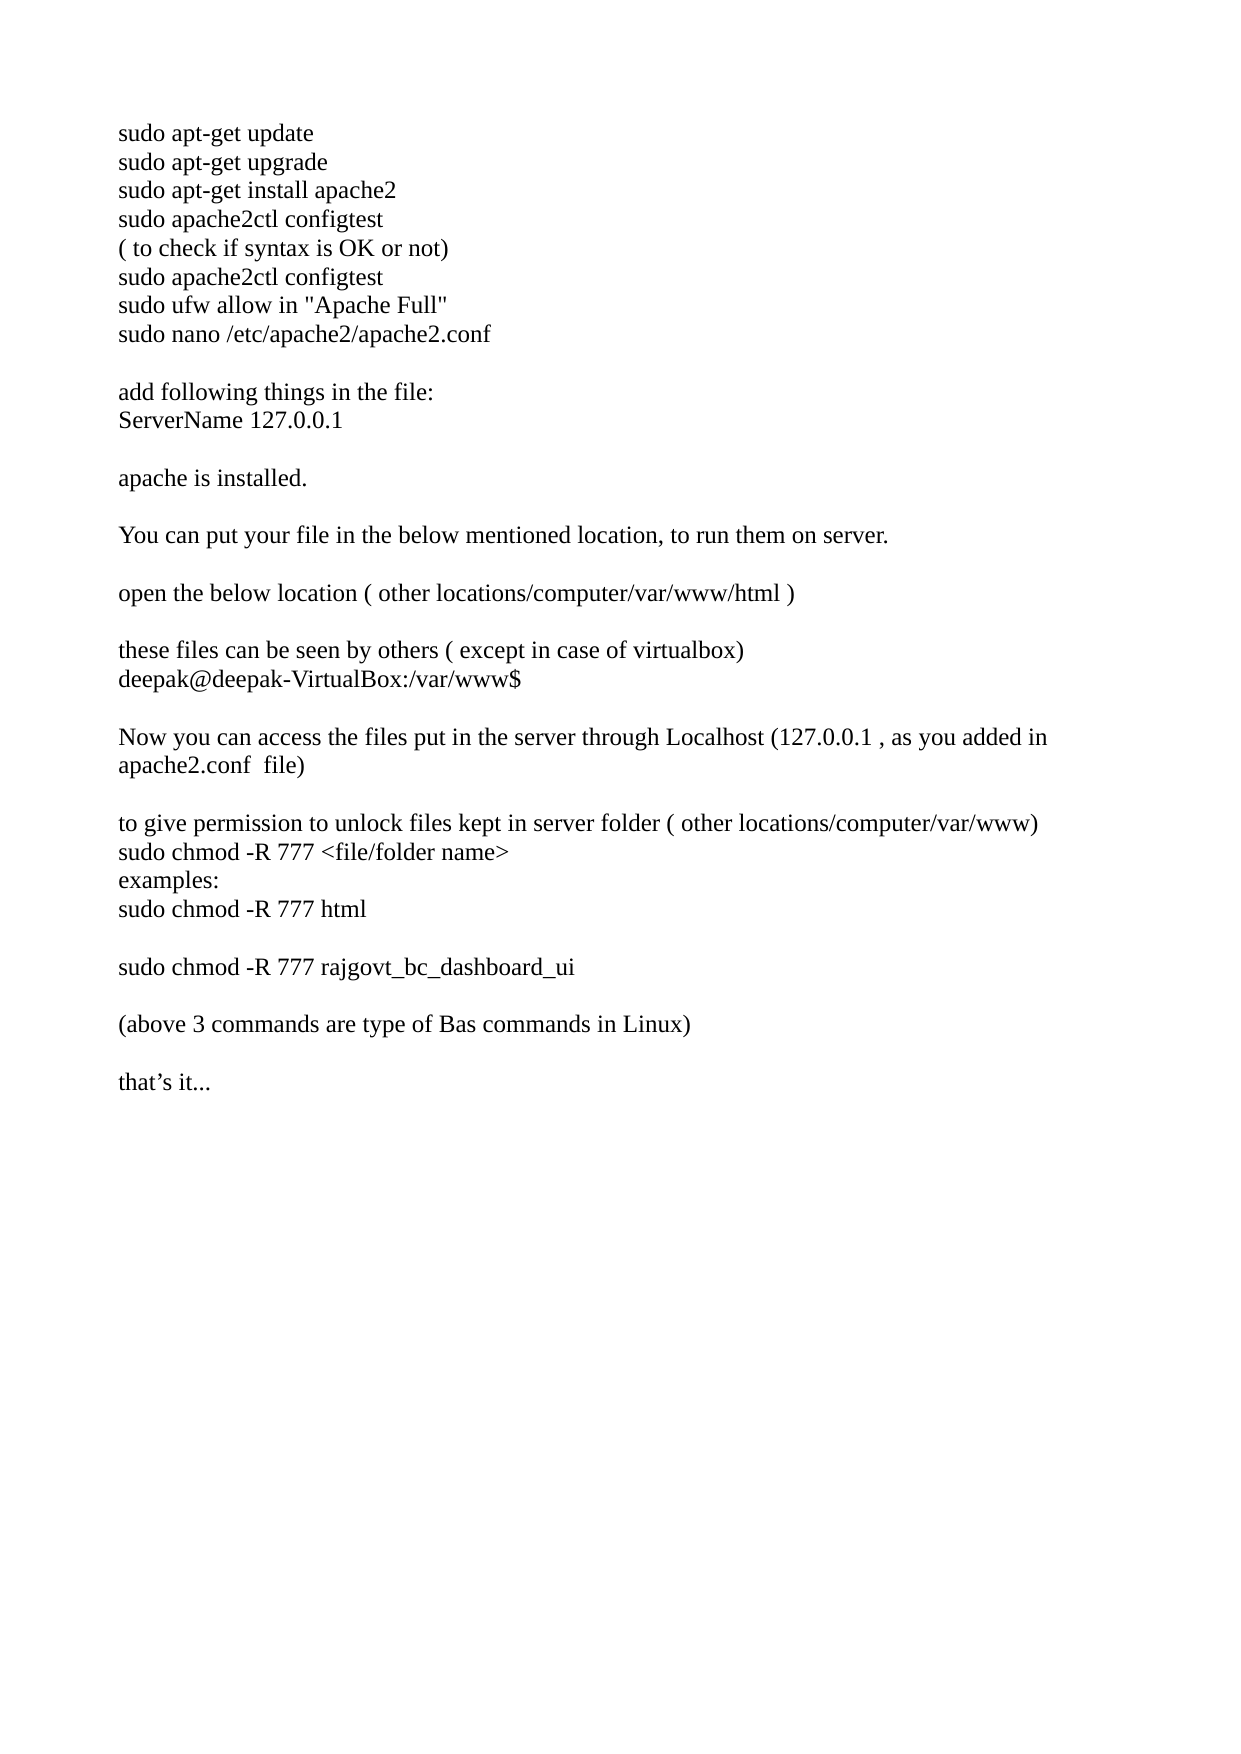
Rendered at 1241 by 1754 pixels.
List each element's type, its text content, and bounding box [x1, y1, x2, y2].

text open the below location ( other locations/computer/var/www/html ) [118, 578, 1122, 607]
text sudo chmod -R 777 <file/folder name> [118, 837, 1122, 866]
text sudo apt-get update [118, 118, 1122, 147]
text deepak@deepak-VirtualBox:/var/www$ [118, 664, 1122, 693]
text You can put your file in the below mentioned location, to run them on server. [118, 521, 1122, 549]
text these files can be seen by others ( except in case of virtualbox) [118, 636, 1122, 664]
text to give permission to unlock files kept in server folder ( other locations/computer/var/www) [118, 808, 1122, 837]
text sudo apt-get upgrade [118, 147, 1122, 176]
text sudo chmod -R 777 html [118, 894, 1122, 923]
text (above 3 commands are type of Bas commands in Linux) [118, 1009, 1122, 1038]
text sudo apt-get install apache2 [118, 176, 1122, 204]
text ServerName 127.0.0.1 [118, 406, 1122, 434]
text add following things in the file: [118, 377, 1122, 406]
text sudo ufw allow in "Apache Full" [118, 291, 1122, 319]
text sudo apache2ctl configtest [118, 204, 1122, 233]
text ( to check if syntax is OK or not) [118, 233, 1122, 262]
text that’s it... [118, 1067, 1122, 1096]
text examples: [118, 866, 1122, 894]
text apache is installed. [118, 463, 1122, 492]
text Now you can access the files put in the server through Localhost (127.0.0.1 , as you added in apache2.conf file) [118, 722, 1122, 779]
text sudo chmod -R 777 rajgovt_bc_dashboard_ui [118, 952, 1122, 981]
text sudo nano /etc/apache2/apache2.conf [118, 319, 1122, 348]
text sudo apache2ctl configtest [118, 262, 1122, 291]
